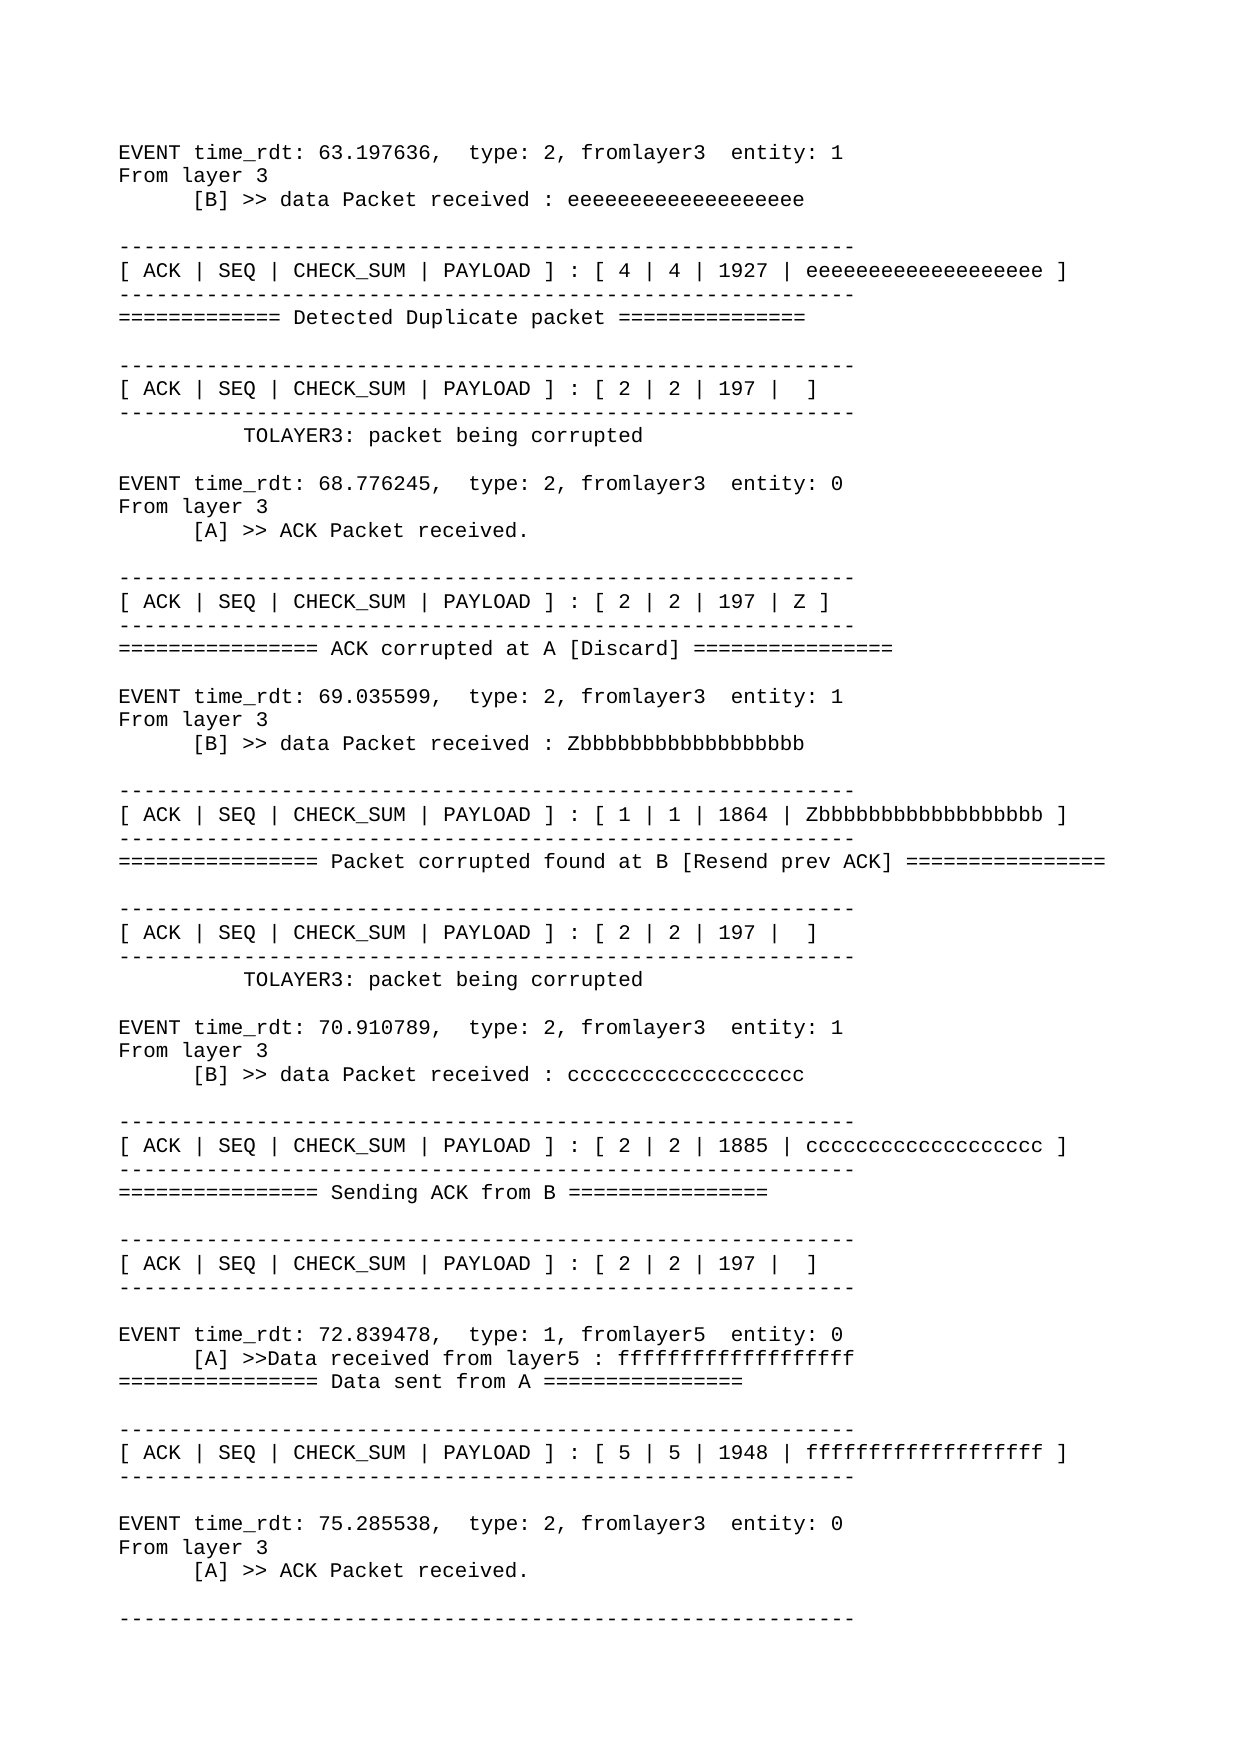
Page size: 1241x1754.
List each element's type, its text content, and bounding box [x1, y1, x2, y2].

text ----------------------------------------------------------- [118, 1277, 1122, 1300]
text ================ ACK corrupted at A [Discard] ================ [118, 638, 1122, 662]
text [ ACK | SEQ | CHECK_SUM | PAYLOAD ] : [ 2 | 2 | 197 | ] [118, 922, 1122, 946]
text ----------------------------------------------------------- [118, 354, 1122, 378]
text EVENT time_rdt: 70.910789, type: 2, fromlayer3 entity: 1 [118, 1017, 1122, 1040]
text EVENT time_rdt: 63.197636, type: 2, fromlayer3 entity: 1 [118, 142, 1122, 165]
text [ ACK | SEQ | CHECK_SUM | PAYLOAD ] : [ 2 | 2 | 197 | ] [118, 1253, 1122, 1277]
text ----------------------------------------------------------- [118, 1608, 1122, 1631]
text [A] >> ACK Packet received. [118, 1561, 1122, 1584]
text From layer 3 [118, 1040, 1122, 1064]
text [ ACK | SEQ | CHECK_SUM | PAYLOAD ] : [ 2 | 2 | 1885 | ccccccccccccccccccc ] [118, 1135, 1122, 1158]
text [ ACK | SEQ | CHECK_SUM | PAYLOAD ] : [ 5 | 5 | 1948 | fffffffffffffffffff ] [118, 1442, 1122, 1466]
text [ ACK | SEQ | CHECK_SUM | PAYLOAD ] : [ 2 | 2 | 197 | ] [118, 378, 1122, 402]
text ----------------------------------------------------------- [118, 1111, 1122, 1135]
text ----------------------------------------------------------- [118, 284, 1122, 307]
text EVENT time_rdt: 72.839478, type: 1, fromlayer5 entity: 0 [118, 1324, 1122, 1348]
text [ ACK | SEQ | CHECK_SUM | PAYLOAD ] : [ 1 | 1 | 1864 | Zbbbbbbbbbbbbbbbbbb ] [118, 804, 1122, 827]
text ================ Sending ACK from B ================ [118, 1182, 1122, 1206]
text ----------------------------------------------------------- [118, 1419, 1122, 1442]
text [A] >>Data received from layer5 : fffffffffffffffffff [118, 1348, 1122, 1371]
text ----------------------------------------------------------- [118, 946, 1122, 969]
text ----------------------------------------------------------- [118, 780, 1122, 804]
text ----------------------------------------------------------- [118, 898, 1122, 922]
text [A] >> ACK Packet received. [118, 520, 1122, 544]
text ----------------------------------------------------------- [118, 1158, 1122, 1182]
text ================ Packet corrupted found at B [Resend prev ACK] ================ [118, 851, 1122, 875]
text [ ACK | SEQ | CHECK_SUM | PAYLOAD ] : [ 4 | 4 | 1927 | eeeeeeeeeeeeeeeeeee ] [118, 260, 1122, 284]
text ================ Data sent from A ================ [118, 1371, 1122, 1395]
text ----------------------------------------------------------- [118, 402, 1122, 426]
text EVENT time_rdt: 68.776245, type: 2, fromlayer3 entity: 0 [118, 473, 1122, 496]
text From layer 3 [118, 1537, 1122, 1561]
text From layer 3 [118, 709, 1122, 733]
text [ ACK | SEQ | CHECK_SUM | PAYLOAD ] : [ 2 | 2 | 197 | Z ] [118, 591, 1122, 615]
text ----------------------------------------------------------- [118, 1229, 1122, 1253]
text [B] >> data Packet received : eeeeeeeeeeeeeeeeeee [118, 189, 1122, 213]
text From layer 3 [118, 165, 1122, 189]
text EVENT time_rdt: 75.285538, type: 2, fromlayer3 entity: 0 [118, 1513, 1122, 1537]
text TOLAYER3: packet being corrupted [118, 969, 1122, 993]
text [B] >> data Packet received : Zbbbbbbbbbbbbbbbbbb [118, 733, 1122, 757]
text EVENT time_rdt: 69.035599, type: 2, fromlayer3 entity: 1 [118, 686, 1122, 709]
text ----------------------------------------------------------- [118, 236, 1122, 260]
text ----------------------------------------------------------- [118, 567, 1122, 591]
text ----------------------------------------------------------- [118, 1466, 1122, 1489]
text From layer 3 [118, 496, 1122, 520]
text ============= Detected Duplicate packet =============== [118, 307, 1122, 331]
text ----------------------------------------------------------- [118, 615, 1122, 638]
text [B] >> data Packet received : ccccccccccccccccccc [118, 1064, 1122, 1088]
text TOLAYER3: packet being corrupted [118, 426, 1122, 449]
text ----------------------------------------------------------- [118, 827, 1122, 851]
